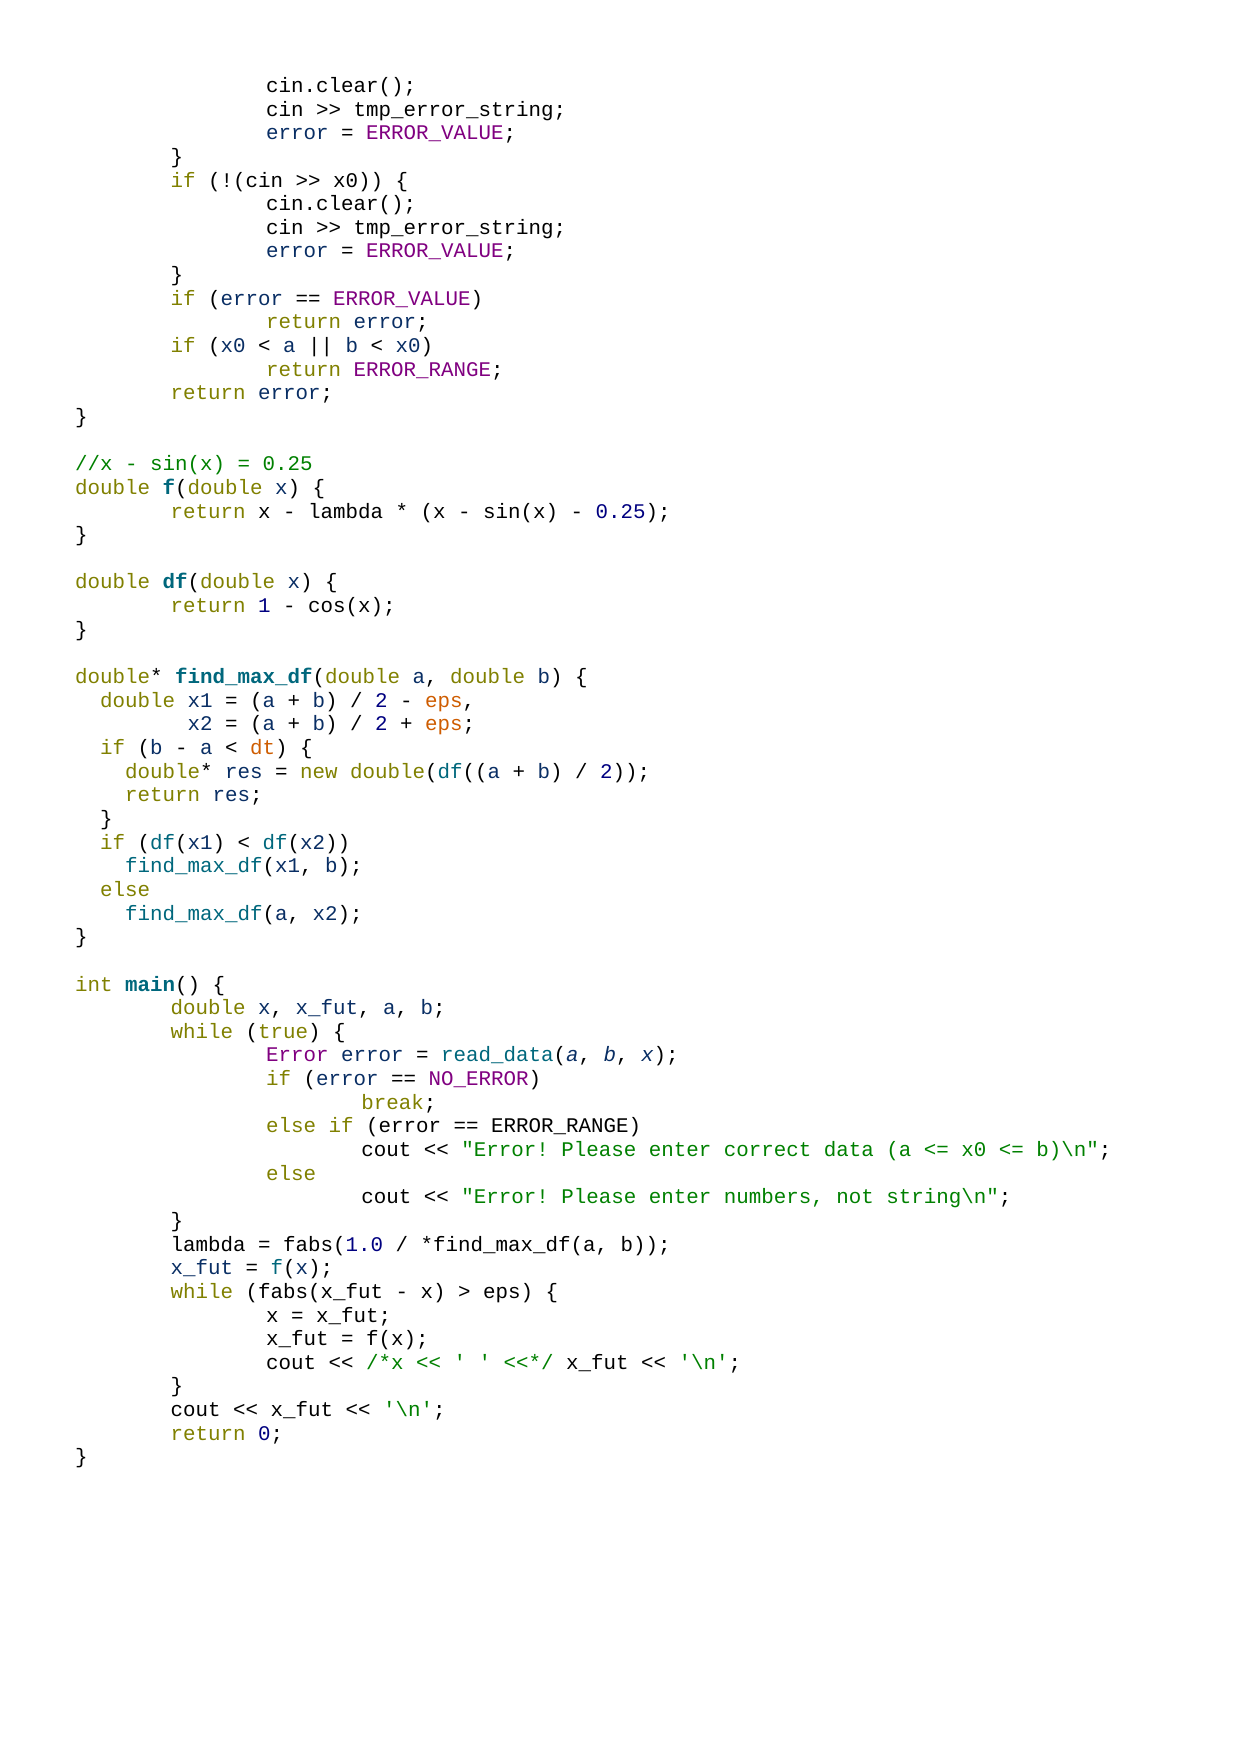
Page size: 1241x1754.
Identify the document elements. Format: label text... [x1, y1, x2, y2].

text //x - sin(x) = 0.25 [75, 453, 1165, 477]
text double df(double x) { [75, 572, 1165, 595]
text return x - lambda * (x - sin(x) - 0.25); [75, 501, 1165, 524]
text double* find_max_df(double a, double b) { [75, 666, 1165, 690]
text cout << "Error! Please enter correct data (a <= x0 <= b)\n"; [75, 1139, 1165, 1163]
text cin >> tmp_error_string; [75, 217, 1165, 241]
text } [75, 146, 1165, 169]
text cout << /*x << ' ' <<*/ x_fut << '\n'; [75, 1352, 1165, 1376]
text else [75, 1163, 1165, 1186]
text } [75, 926, 1165, 950]
text else if (error == ERROR_RANGE) [75, 1115, 1165, 1139]
text x_fut = f(x); [75, 1257, 1165, 1281]
text double x, x_fut, a, b; [75, 997, 1165, 1021]
text error = ERROR_VALUE; [75, 241, 1165, 264]
text } [75, 406, 1165, 430]
text else [75, 879, 1165, 903]
text return ERROR_RANGE; [75, 359, 1165, 382]
text error = ERROR_VALUE; [75, 122, 1165, 146]
text return 1 - cos(x); [75, 595, 1165, 619]
text } [75, 1446, 1165, 1470]
text if (x0 < a || b < x0) [75, 335, 1165, 359]
text cin.clear(); [75, 193, 1165, 217]
text int main() { [75, 973, 1165, 997]
text x_fut = f(x); [75, 1328, 1165, 1352]
text while (fabs(x_fut - x) > eps) { [75, 1281, 1165, 1304]
text double x1 = (a + b) / 2 - eps, [75, 690, 1165, 713]
text } [75, 1376, 1165, 1399]
text } [75, 808, 1165, 832]
text Error error = read_data(a, b, x); [75, 1044, 1165, 1068]
text cin >> tmp_error_string; [75, 99, 1165, 122]
text find_max_df(a, x2); [75, 903, 1165, 926]
text if (error == NO_ERROR) [75, 1068, 1165, 1092]
text find_max_df(x1, b); [75, 855, 1165, 879]
text cout << "Error! Please enter numbers, not string\n"; [75, 1186, 1165, 1210]
text break; [75, 1092, 1165, 1115]
text } [75, 524, 1165, 548]
text cin.clear(); [75, 75, 1165, 99]
text } [75, 264, 1165, 288]
text double* res = new double(df((a + b) / 2)); [75, 761, 1165, 784]
text } [75, 619, 1165, 642]
text return error; [75, 382, 1165, 406]
text return error; [75, 311, 1165, 335]
text return 0; [75, 1423, 1165, 1446]
text while (true) { [75, 1021, 1165, 1044]
text double f(double x) { [75, 477, 1165, 501]
text } [75, 1210, 1165, 1234]
text return res; [75, 784, 1165, 808]
text if (b - a < dt) { [75, 737, 1165, 761]
text x = x_fut; [75, 1304, 1165, 1328]
text if (error == ERROR_VALUE) [75, 288, 1165, 311]
text x2 = (a + b) / 2 + eps; [75, 713, 1165, 737]
text lambda = fabs(1.0 / *find_max_df(a, b)); [75, 1234, 1165, 1257]
text if (!(cin >> x0)) { [75, 169, 1165, 193]
text cout << x_fut << '\n'; [75, 1399, 1165, 1423]
text if (df(x1) < df(x2)) [75, 832, 1165, 855]
